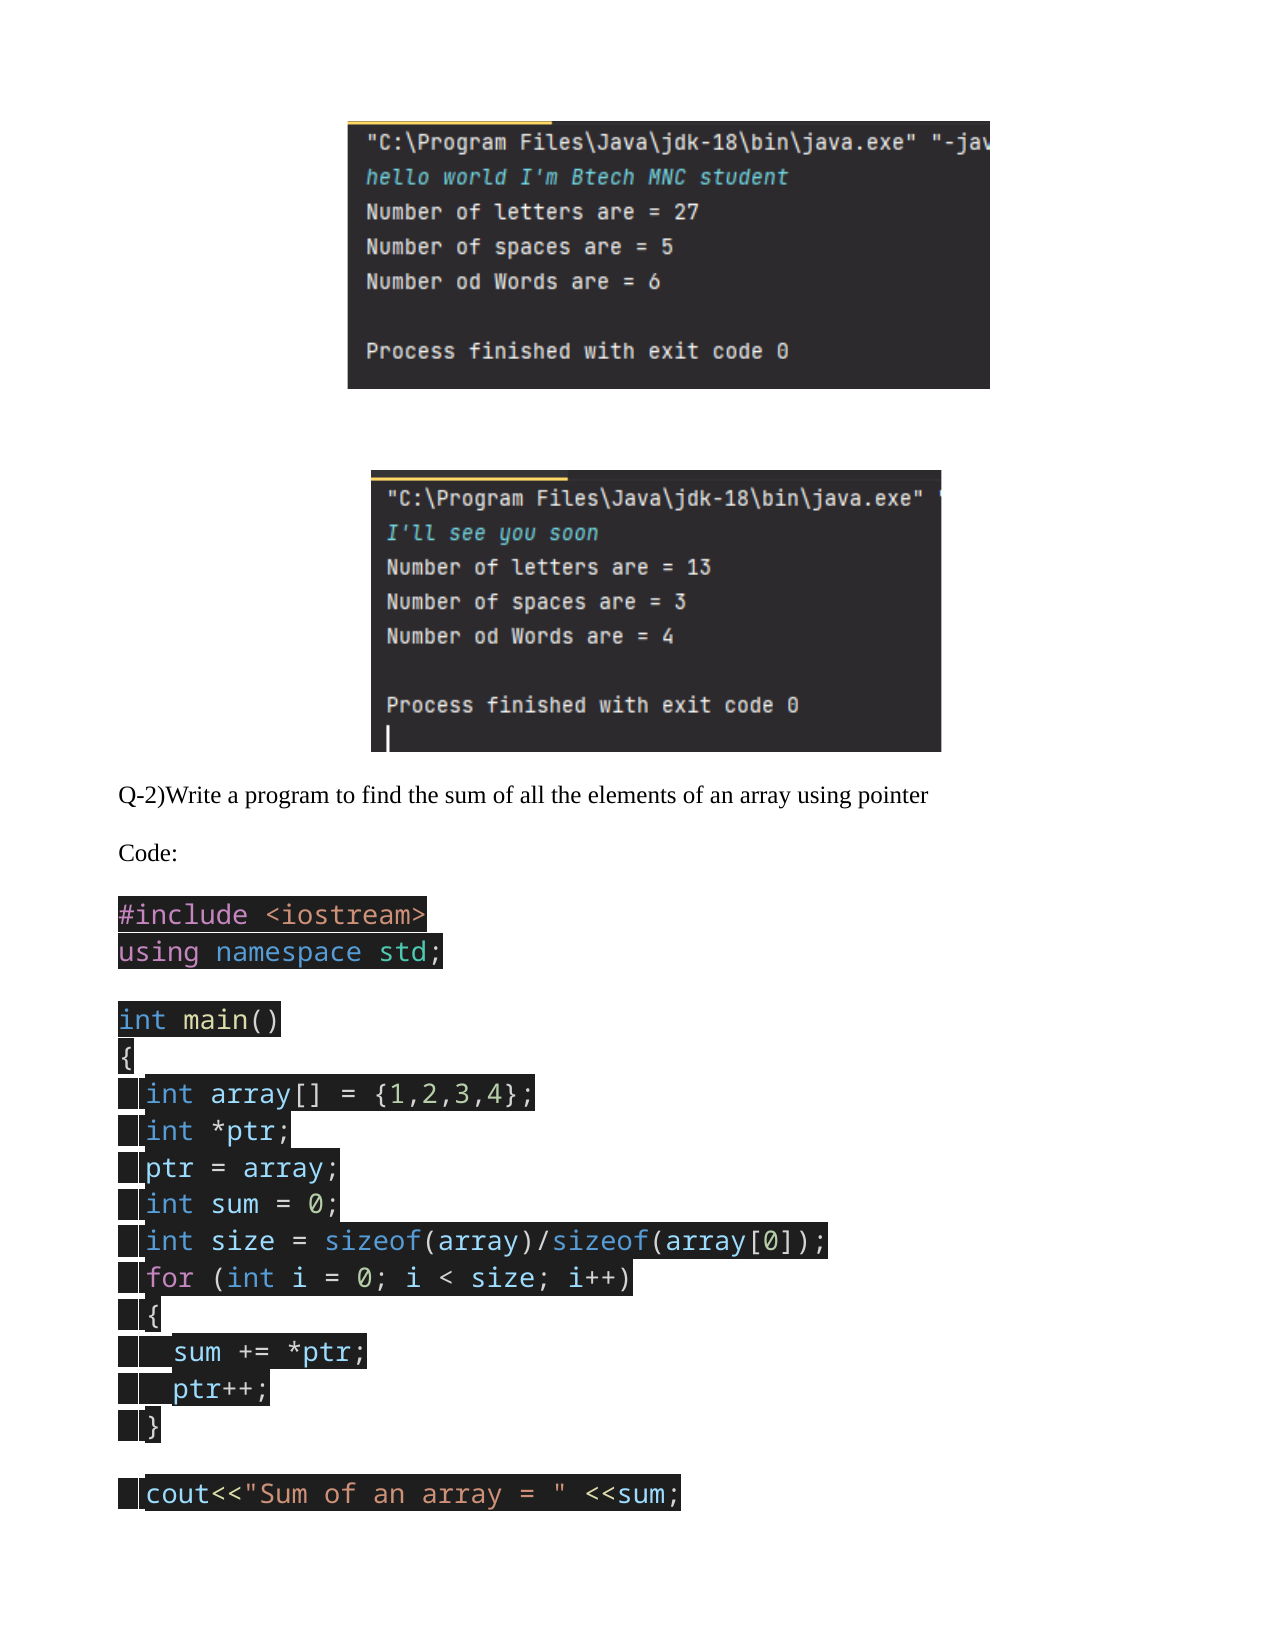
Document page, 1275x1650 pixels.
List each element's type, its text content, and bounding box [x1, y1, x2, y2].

picture [371, 470, 942, 752]
text int array[] = {1,2,3,4}; [118, 1074, 1157, 1111]
text for (int i = 0; i < size; i++) [118, 1259, 1157, 1296]
text int main() [118, 1001, 1157, 1037]
text { [118, 1037, 1157, 1074]
text { [118, 1296, 1157, 1332]
picture [347, 121, 990, 389]
text ptr = array; [118, 1148, 1157, 1185]
text int sum = 0; [118, 1185, 1157, 1222]
text cout<<"Sum of an array = " <<sum; [118, 1474, 1157, 1511]
text #include <iostream> [118, 896, 1157, 932]
text Code: [118, 838, 1157, 867]
text int size = sizeof(array)/sizeof(array[0]); [118, 1222, 1157, 1259]
text sum += *ptr; [118, 1332, 1157, 1369]
text using namespace std; [118, 932, 1157, 969]
text ptr++; [118, 1369, 1157, 1406]
text int *ptr; [118, 1111, 1157, 1148]
text Q-2)Write a program to find the sum of all the elements of an array using pointer [118, 781, 1157, 809]
text } [118, 1406, 1157, 1443]
